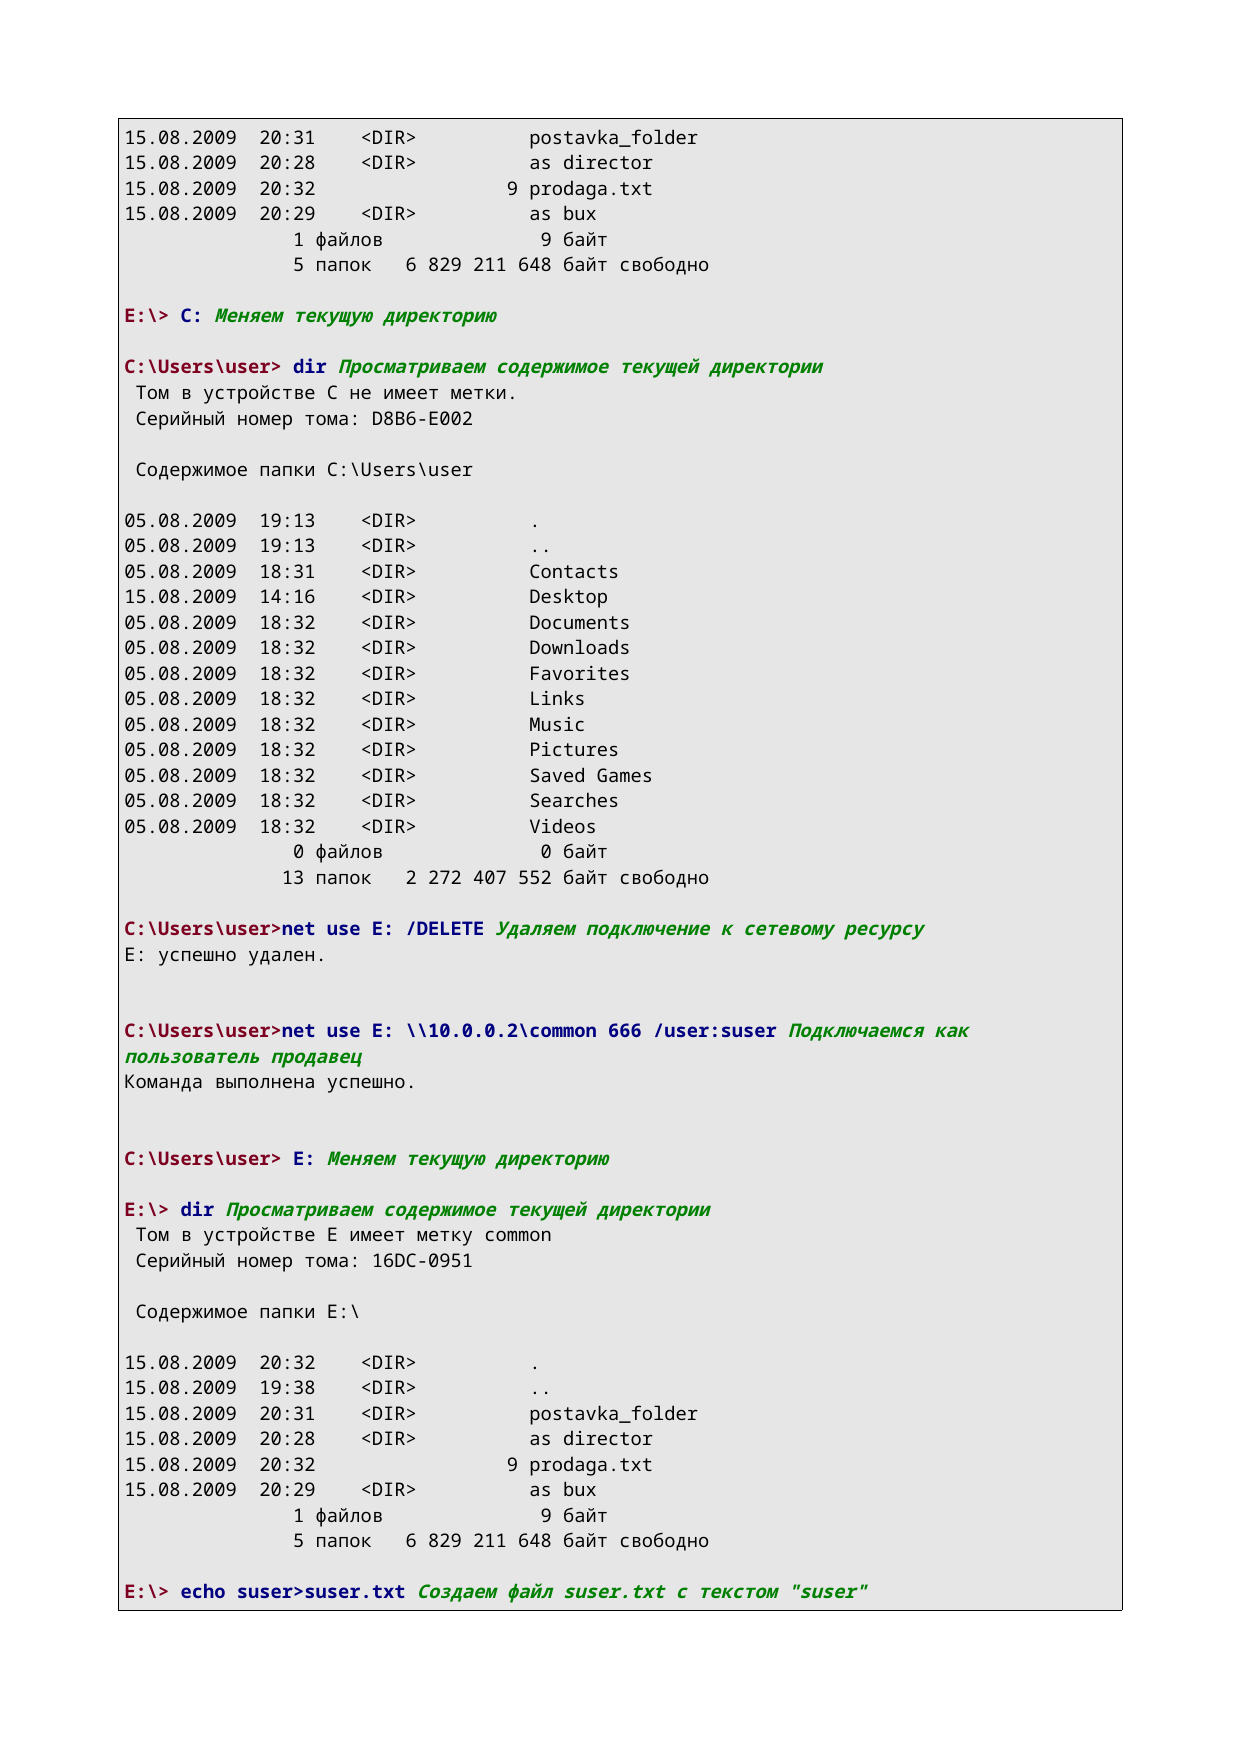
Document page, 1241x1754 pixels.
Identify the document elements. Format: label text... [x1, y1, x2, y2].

text 05.08.2009 18:32 <DIR> Music [119, 705, 1122, 731]
text E:\> dir Просматриваем содержимое текущей директории [119, 1190, 1122, 1216]
text 0 файлов 0 байт [119, 833, 1122, 858]
text 1 файлов 9 байт [119, 1496, 1122, 1522]
text Содержимое папки C:\Users\user [119, 450, 1122, 475]
text 15.08.2009 20:32 9 prodaga.txt [119, 1445, 1122, 1471]
text 5 папок 6 829 211 648 байт свободно [119, 1522, 1122, 1547]
text 05.08.2009 18:32 <DIR> Favorites [119, 654, 1122, 679]
text 05.08.2009 18:32 <DIR> Videos [119, 807, 1122, 833]
text Том в устройстве C не имеет метки. [119, 373, 1122, 399]
text E:\> echo suser>suser.txt Создаем файл suser.txt с текстом "suser" [119, 1573, 1122, 1610]
text 15.08.2009 20:31 <DIR> postavka_folder [119, 1394, 1122, 1420]
text 5 папок 6 829 211 648 байт свободно [119, 246, 1122, 271]
text 15.08.2009 20:31 <DIR> postavka_folder [119, 119, 1122, 144]
text 1 файлов 9 байт [119, 220, 1122, 246]
text 15.08.2009 20:29 <DIR> as bux [119, 195, 1122, 220]
text C:\Users\user> dir Просматриваем содержимое текущей директории [119, 348, 1122, 373]
text 05.08.2009 18:32 <DIR> Saved Games [119, 756, 1122, 782]
text Том в устройстве E имеет метку common [119, 1216, 1122, 1241]
text C:\Users\user>net use E: \\10.0.0.2\common 666 /user:suser Подключаемся как пользователь продавец [119, 1011, 1122, 1062]
text 05.08.2009 18:32 <DIR> Documents [119, 603, 1122, 628]
text C:\Users\user> E: Меняем текущую директорию [119, 1139, 1122, 1164]
text 15.08.2009 19:38 <DIR> .. [119, 1369, 1122, 1394]
text Серийный номер тома: D8B6-E002 [119, 399, 1122, 424]
text 05.08.2009 18:32 <DIR> Downloads [119, 628, 1122, 654]
text 05.08.2009 18:32 <DIR> Searches [119, 782, 1122, 807]
text Команда выполнена успешно. [119, 1062, 1122, 1088]
text 05.08.2009 18:32 <DIR> Pictures [119, 731, 1122, 756]
text 15.08.2009 14:16 <DIR> Desktop [119, 577, 1122, 603]
text 05.08.2009 19:13 <DIR> .. [119, 526, 1122, 552]
text Содержимое папки E:\ [119, 1292, 1122, 1318]
text 13 папок 2 272 407 552 байт свободно [119, 858, 1122, 884]
text E:\> C: Меняем текущую директорию [119, 297, 1122, 322]
text 05.08.2009 18:32 <DIR> Links [119, 679, 1122, 705]
text 15.08.2009 20:28 <DIR> as director [119, 144, 1122, 169]
text 15.08.2009 20:29 <DIR> as bux [119, 1471, 1122, 1496]
text 15.08.2009 20:28 <DIR> as director [119, 1420, 1122, 1445]
text 15.08.2009 20:32 9 prodaga.txt [119, 169, 1122, 195]
text 05.08.2009 19:13 <DIR> . [119, 501, 1122, 526]
text C:\Users\user>net use E: /DELETE Удаляем подключение к сетевому ресурсу [119, 909, 1122, 935]
text E: успешно удален. [119, 935, 1122, 960]
text Серийный номер тома: 16DC-0951 [119, 1241, 1122, 1267]
text 15.08.2009 20:32 <DIR> . [119, 1343, 1122, 1369]
text 05.08.2009 18:31 <DIR> Contacts [119, 552, 1122, 577]
